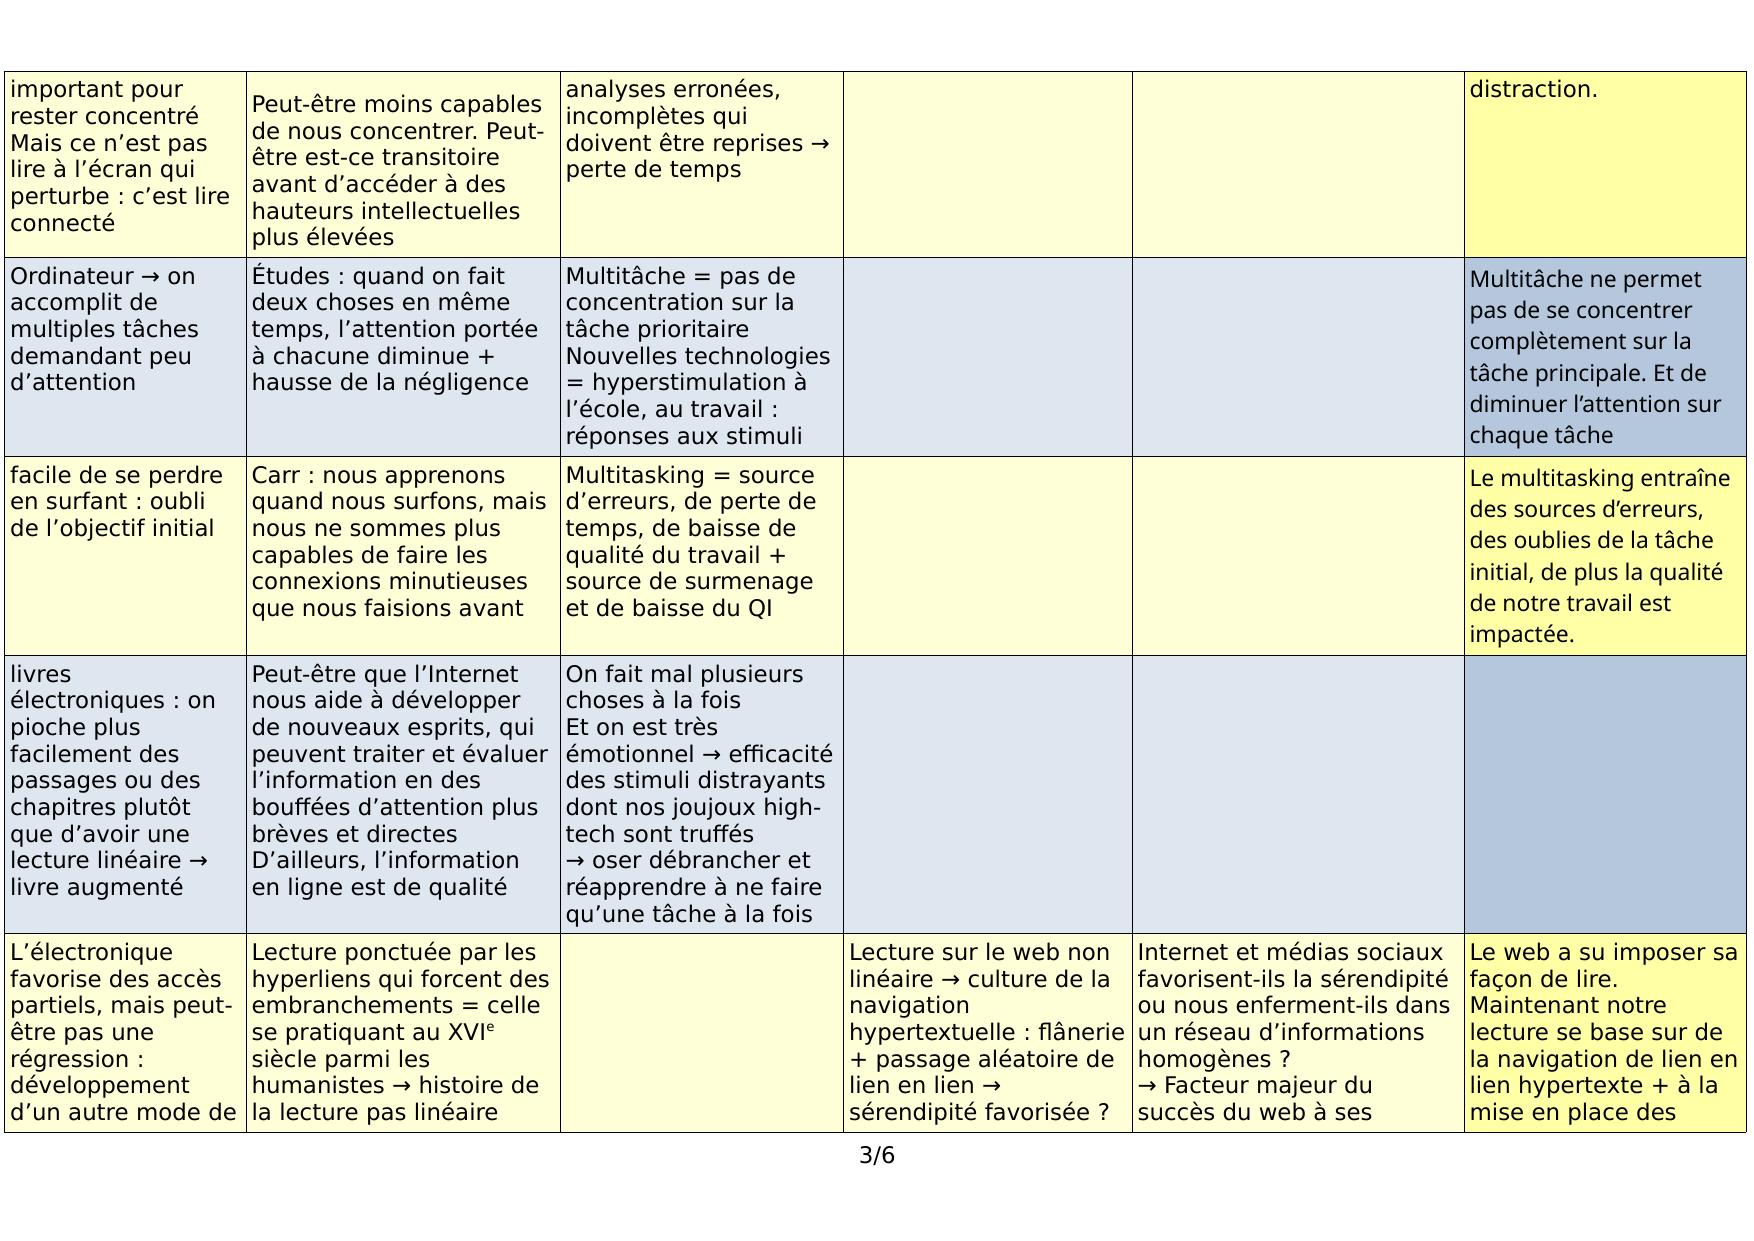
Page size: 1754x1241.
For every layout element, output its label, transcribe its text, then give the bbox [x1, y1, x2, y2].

table_cell [844, 656, 1132, 933]
table_cell [561, 934, 843, 1132]
table_cell Peut-être moins capables de nous concentrer. Peut-être est-ce transitoire avant d’accéder à des hauteurs intellectuelles plus élevées [247, 72, 560, 257]
table_cell [1133, 656, 1464, 933]
table_cell Carr : nous apprenons quand nous surfons, mais nous ne sommes plus capables de faire les connexions minutieuses que nous faisions avant [247, 457, 560, 655]
table_cell Multitâche = pas de concentration sur la tâche prioritaire Nouvelles technologies = hyperstimulation à l’école, au travail : réponses aux stimuli [561, 258, 843, 456]
table_cell [1133, 258, 1464, 456]
table_cell [844, 457, 1132, 655]
table_cell Le web a su imposer sa façon de lire. Maintenant notre lecture se base sur de la navigation de lien en lien hypertexte + à la mise en place des [1465, 934, 1746, 1132]
table_cell [844, 258, 1132, 456]
table_cell facile de se perdre en surfant : oubli de l’objectif initial [5, 457, 246, 655]
table_cell Études : quand on fait deux choses en même temps, l’attention portée à chacune diminue + hausse de la négligence [247, 258, 560, 456]
table_cell livres électroniques : on pioche plus facilement des passages ou des chapitres plutôt que d’avoir une lecture linéaire → livre augmenté [5, 656, 246, 933]
table_cell [1133, 457, 1464, 655]
table_cell [844, 72, 1132, 257]
table_cell Multitâche ne permet pas de se concentrer complètement sur la tâche principale. Et de diminuer l’attention sur chaque tâche [1465, 258, 1746, 456]
table_cell L’électronique favorise des accès partiels, mais peut-être pas une régression : développement d’un autre mode de [5, 934, 246, 1132]
table_cell Le multitasking entraîne des sources d’erreurs, des oublies de la tâche initial, de plus la qualité de notre travail est impactée. [1465, 457, 1746, 655]
table_cell [1133, 72, 1464, 257]
table_cell Lecture sur le web non linéaire → culture de la navigation hypertextuelle : flânerie + passage aléatoire de lien en lien → sérendipité favorisée ? [844, 934, 1132, 1132]
table_cell On fait mal plusieurs choses à la fois Et on est très émotionnel → efficacité des stimuli distrayants dont nos joujoux high-tech sont truffés → oser débrancher et réapprendre à ne faire qu’une tâche à la fois [561, 656, 843, 933]
table_cell [1465, 656, 1746, 933]
table_cell distraction. [1465, 72, 1746, 257]
table_cell Ordinateur → on accomplit de multiples tâches demandant peu d’attention [5, 258, 246, 456]
table_cell Lecture ponctuée par les hyperliens qui forcent des embranchements = celle se pratiquant au XVIe siècle parmi les humanistes → histoire de la lecture pas linéaire [247, 934, 560, 1132]
table_cell Peut-être que l’Internet nous aide à développer de nouveaux esprits, qui peuvent traiter et évaluer l’information en des bouffées d’attention plus brèves et directes D’ailleurs, l’information en ligne est de qualité [247, 656, 560, 933]
table_cell Internet et médias sociaux favorisent-ils la sérendipité ou nous enferment-ils dans un réseau d’informations homogènes ? → Facteur majeur du succès du web à ses [1133, 934, 1464, 1132]
table_cell Multitasking = source d’erreurs, de perte de temps, de baisse de qualité du travail + source de surmenage et de baisse du QI [561, 457, 843, 655]
table_cell important pour rester concentré Mais ce n’est pas lire à l’écran qui perturbe : c’est lire connecté [5, 72, 246, 257]
table_cell analyses erronées, incomplètes qui doivent être reprises → perte de temps [561, 72, 843, 257]
